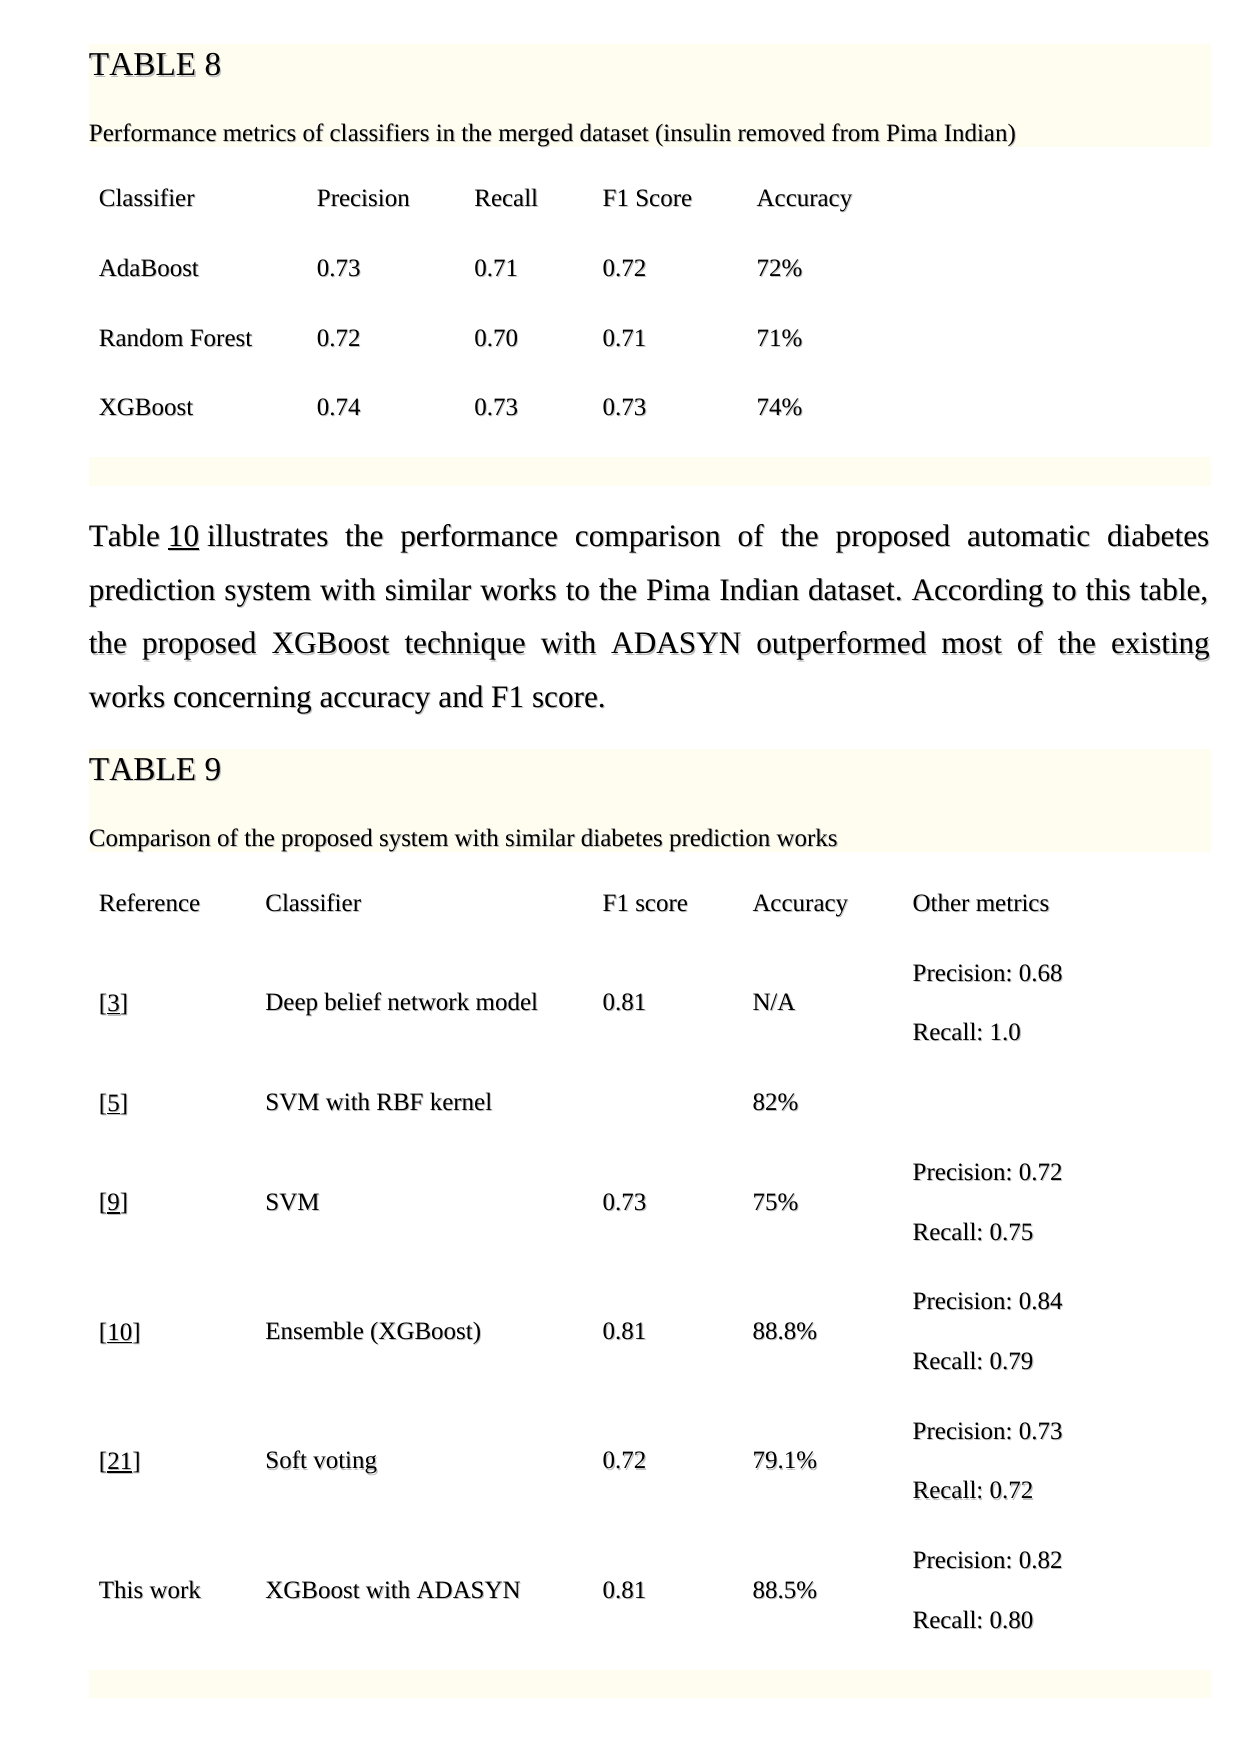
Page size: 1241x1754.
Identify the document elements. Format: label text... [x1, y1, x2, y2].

table_cell AdaBoost [44, 248, 262, 318]
text Comparison of the proposed system with similar diabetes prediction works [89, 823, 1211, 852]
table_cell Soft voting [211, 1411, 548, 1540]
table_header Other metrics [858, 883, 1072, 953]
table_cell 0.71 [420, 248, 548, 318]
table_cell 88.5% [698, 1540, 858, 1670]
text Table 10 illustrates the performance comparison of the proposed automatic diabetes prediction system with similar works to the Pima Indian dataset. According to this table, the proposed XGBoost technique with ADASYN outperformed most of the existing works concerning accuracy and F1 score. [89, 517, 1211, 714]
table_header Precision [262, 178, 420, 248]
table_cell Precision: 0.72 Recall: 0.75 [858, 1152, 1072, 1281]
table_cell 0.72 [548, 248, 702, 318]
table_header Reference [44, 883, 211, 953]
table_cell 0.81 [548, 953, 698, 1082]
table_header Classifier [44, 178, 262, 248]
table_cell Precision: 0.84 Recall: 0.79 [858, 1281, 1072, 1411]
table_header F1 score [548, 883, 698, 953]
table_cell 74% [702, 388, 862, 457]
table_header Accuracy [698, 883, 858, 953]
table_cell [3] [44, 953, 211, 1082]
table_cell [548, 1082, 698, 1152]
table_cell 71% [702, 318, 862, 387]
table_cell Deep belief network model [211, 953, 548, 1082]
text Performance metrics of classifiers in the merged dataset (insulin removed from Pima Indian) [89, 118, 1211, 147]
table_cell 0.73 [548, 388, 702, 457]
table_cell Ensemble (XGBoost) [211, 1281, 548, 1411]
table_cell XGBoost [44, 388, 262, 457]
subtitle TABLE 8 [89, 44, 1211, 83]
table_cell 0.71 [548, 318, 702, 387]
table_cell 72% [702, 248, 862, 318]
table_cell 82% [698, 1082, 858, 1152]
table_header Classifier [211, 883, 548, 953]
table_cell 79.1% [698, 1411, 858, 1540]
table_cell Precision: 0.68 Recall: 1.0 [858, 953, 1072, 1082]
table_cell [5] [44, 1082, 211, 1152]
table_cell 0.73 [262, 248, 420, 318]
table_cell 0.73 [548, 1152, 698, 1281]
table_cell XGBoost with ADASYN [211, 1540, 548, 1670]
table_cell 0.72 [548, 1411, 698, 1540]
table_cell 88.8% [698, 1281, 858, 1411]
table_cell SVM with RBF kernel [211, 1082, 548, 1152]
table_header F1 Score [548, 178, 702, 248]
table_cell 0.81 [548, 1540, 698, 1670]
table_cell Precision: 0.73 Recall: 0.72 [858, 1411, 1072, 1540]
table_cell 75% [698, 1152, 858, 1281]
table_cell Random Forest [44, 318, 262, 387]
table_header Recall [420, 178, 548, 248]
table_cell SVM [211, 1152, 548, 1281]
table_cell [858, 1082, 1072, 1152]
table_cell Precision: 0.82 Recall: 0.80 [858, 1540, 1072, 1670]
table_cell [9] [44, 1152, 211, 1281]
table_cell [10] [44, 1281, 211, 1411]
table_cell N/A [698, 953, 858, 1082]
subtitle TABLE 9 [89, 749, 1211, 787]
table_cell 0.81 [548, 1281, 698, 1411]
table_cell 0.70 [420, 318, 548, 387]
table_cell [21] [44, 1411, 211, 1540]
table_cell This work [44, 1540, 211, 1670]
table_cell 0.73 [420, 388, 548, 457]
table_header Accuracy [702, 178, 862, 248]
table_cell 0.74 [262, 388, 420, 457]
table_cell 0.72 [262, 318, 420, 387]
